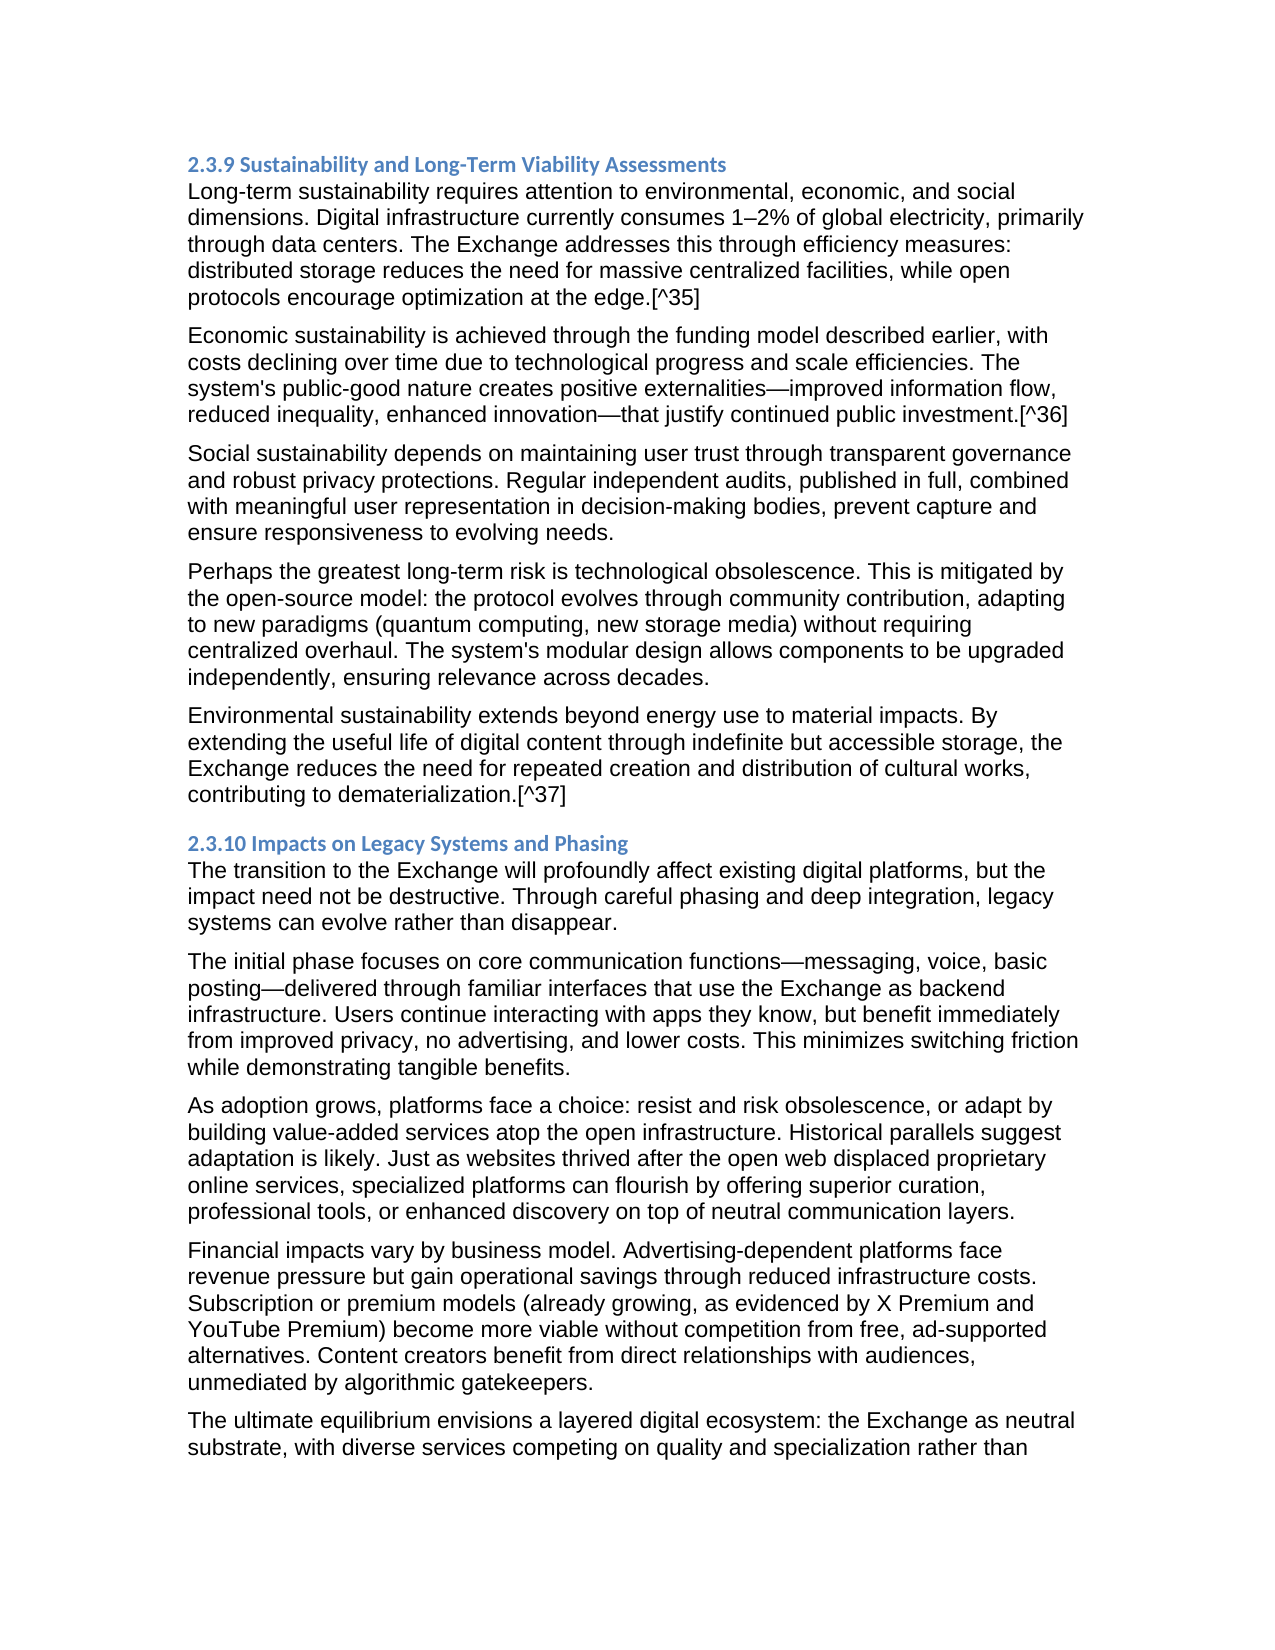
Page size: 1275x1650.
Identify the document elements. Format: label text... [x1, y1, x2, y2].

subtitle 2.3.9 Sustainability and Long-Term Viability Assessments [187, 150, 1087, 178]
text The transition to the Exchange will profoundly affect existing digital platforms, but the impact need not be destructive. Through careful phasing and deep integration, legacy systems can evolve rather than disappear. [187, 857, 1087, 936]
text Economic sustainability is achieved through the funding model described earlier, with costs declining over time due to technological progress and scale efficiencies. The system's public-good nature creates positive externalities—improved information flow, reduced inequality, enhanced innovation—that justify continued public investment.[^36] [187, 322, 1087, 428]
subtitle 2.3.10 Impacts on Legacy Systems and Phasing [187, 829, 1087, 857]
text Perhaps the greatest long-term risk is technological obsolescence. This is mitigated by the open-source model: the protocol evolves through community contribution, adapting to new paradigms (quantum computing, new storage media) without requiring centralized overhaul. The system's modular design allows components to be upgraded independently, ensuring relevance across decades. [187, 558, 1087, 690]
text As adoption grows, platforms face a choice: resist and risk obsolescence, or adapt by building value-added services atop the open infrastructure. Historical parallels suggest adaptation is likely. Just as websites thrived after the open web displaced proprietary online services, specialized platforms can flourish by offering superior curation, professional tools, or enhanced discovery on top of neutral communication layers. [187, 1092, 1087, 1224]
text Long-term sustainability requires attention to environmental, economic, and social dimensions. Digital infrastructure currently consumes 1–2% of global electricity, primarily through data centers. The Exchange addresses this through efficiency measures: distributed storage reduces the need for massive centralized facilities, while open protocols encourage optimization at the edge.[^35] [187, 178, 1087, 310]
text Environmental sustainability extends beyond energy use to material impacts. By extending the useful life of digital content through indefinite but accessible storage, the Exchange reduces the need for repeated creation and distribution of cultural works, contributing to dematerialization.[^37] [187, 702, 1087, 808]
text The initial phase focuses on core communication functions—messaging, voice, basic posting—delivered through familiar interfaces that use the Exchange as backend infrastructure. Users continue interacting with apps they know, but benefit immediately from improved privacy, no advertising, and lower costs. This minimizes switching friction while demonstrating tangible benefits. [187, 948, 1087, 1080]
text The ultimate equilibrium envisions a layered digital ecosystem: the Exchange as neutral substrate, with diverse services competing on quality and specialization rather than [187, 1407, 1087, 1460]
text Social sustainability depends on maintaining user trust through transparent governance and robust privacy protections. Regular independent audits, published in full, combined with meaningful user representation in decision-making bodies, prevent capture and ensure responsiveness to evolving needs. [187, 440, 1087, 546]
text Financial impacts vary by business model. Advertising-dependent platforms face revenue pressure but gain operational savings through reduced infrastructure costs. Subscription or premium models (already growing, as evidenced by X Premium and YouTube Premium) become more viable without competition from free, ad-supported alternatives. Content creators benefit from direct relationships with audiences, unmediated by algorithmic gatekeepers. [187, 1237, 1087, 1395]
